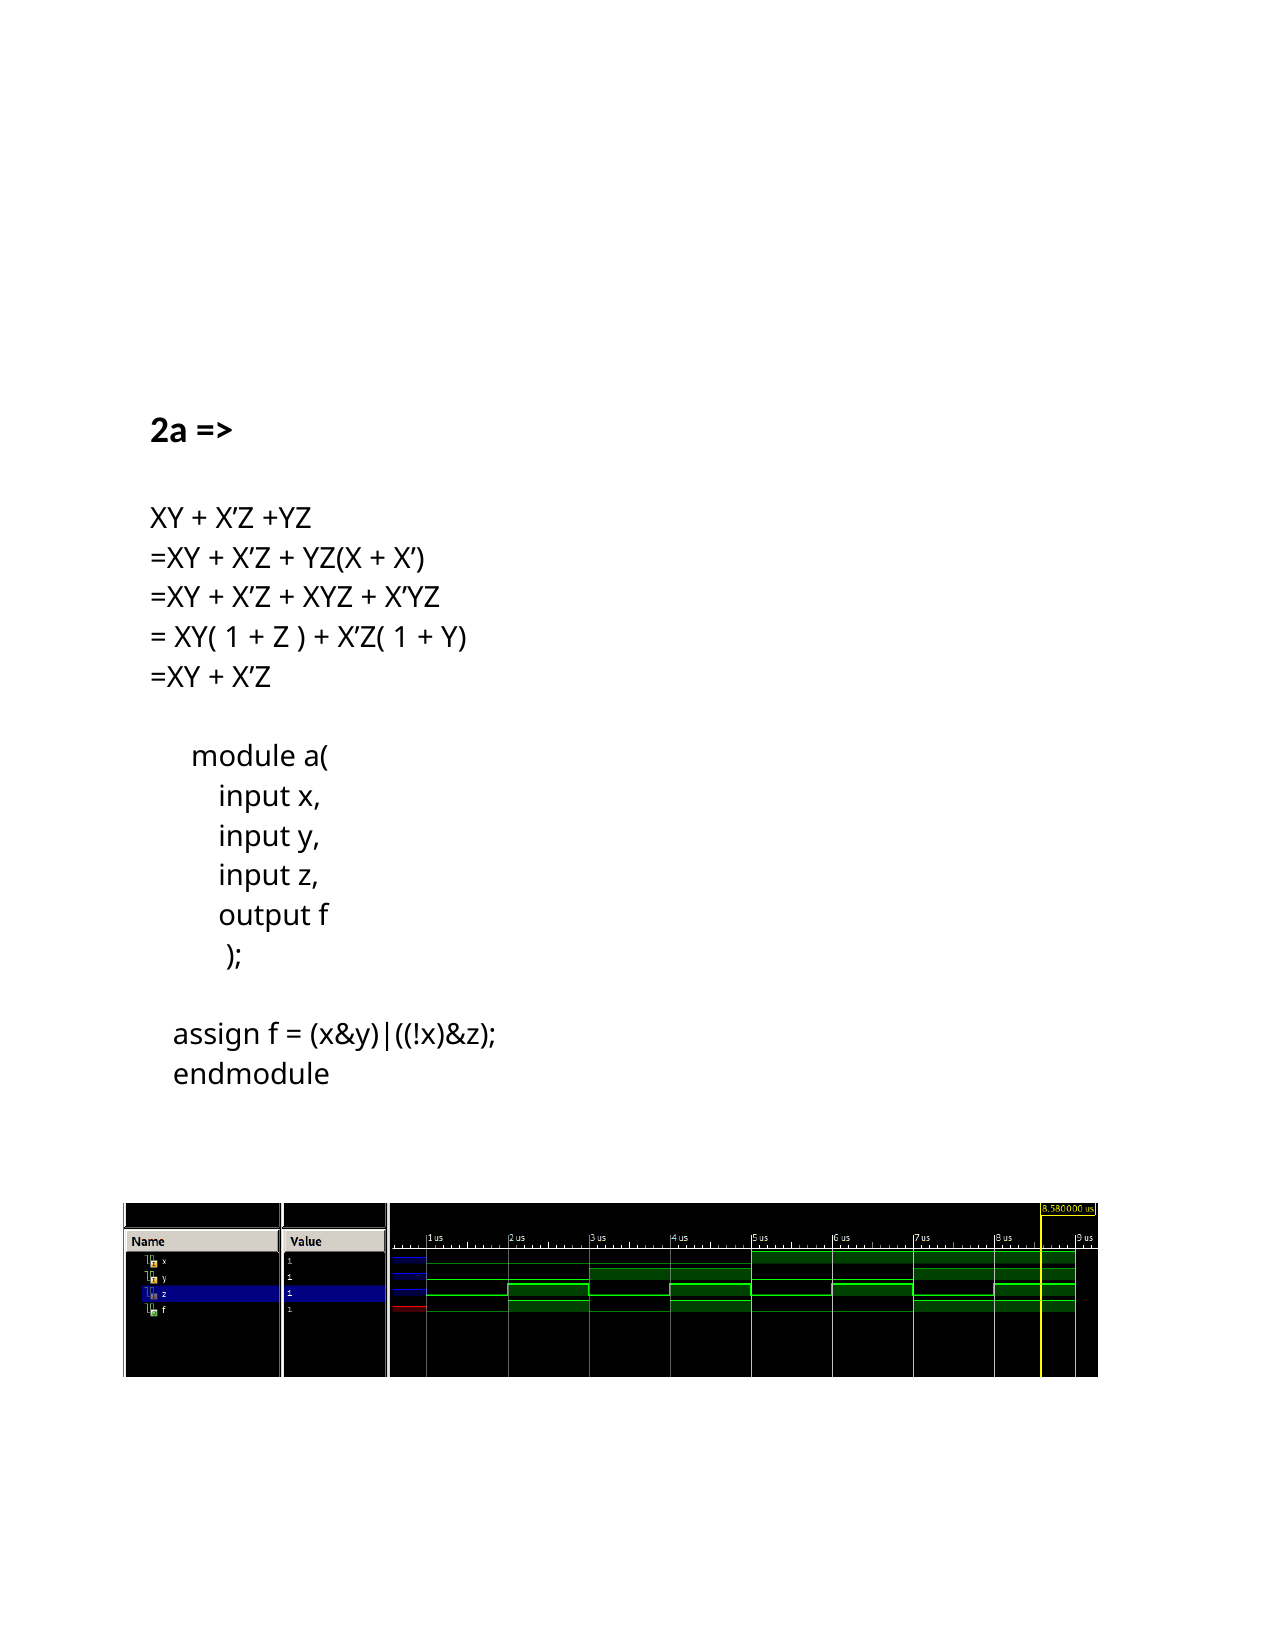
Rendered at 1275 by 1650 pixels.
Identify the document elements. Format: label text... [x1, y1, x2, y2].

text =XY + X’Z + XYZ + X’YZ [150, 577, 1125, 616]
text ); [150, 934, 1125, 973]
text input z, [150, 854, 1125, 894]
text input y, [150, 815, 1125, 854]
text 2a => [150, 406, 1125, 451]
text endmodule [150, 1053, 1125, 1093]
text input x, [150, 775, 1125, 815]
text XY + X’Z +YZ [150, 497, 1125, 537]
text = XY( 1 + Z ) + X’Z( 1 + Y) [150, 616, 1125, 656]
text assign f = (x&y)|((!x)&z); [150, 1013, 1125, 1053]
text =XY + X’Z + YZ(X + X’) [150, 537, 1125, 577]
text module a( [150, 735, 1125, 775]
text output f [150, 894, 1125, 934]
picture [123, 1203, 1098, 1377]
text =XY + X’Z [150, 656, 1125, 696]
